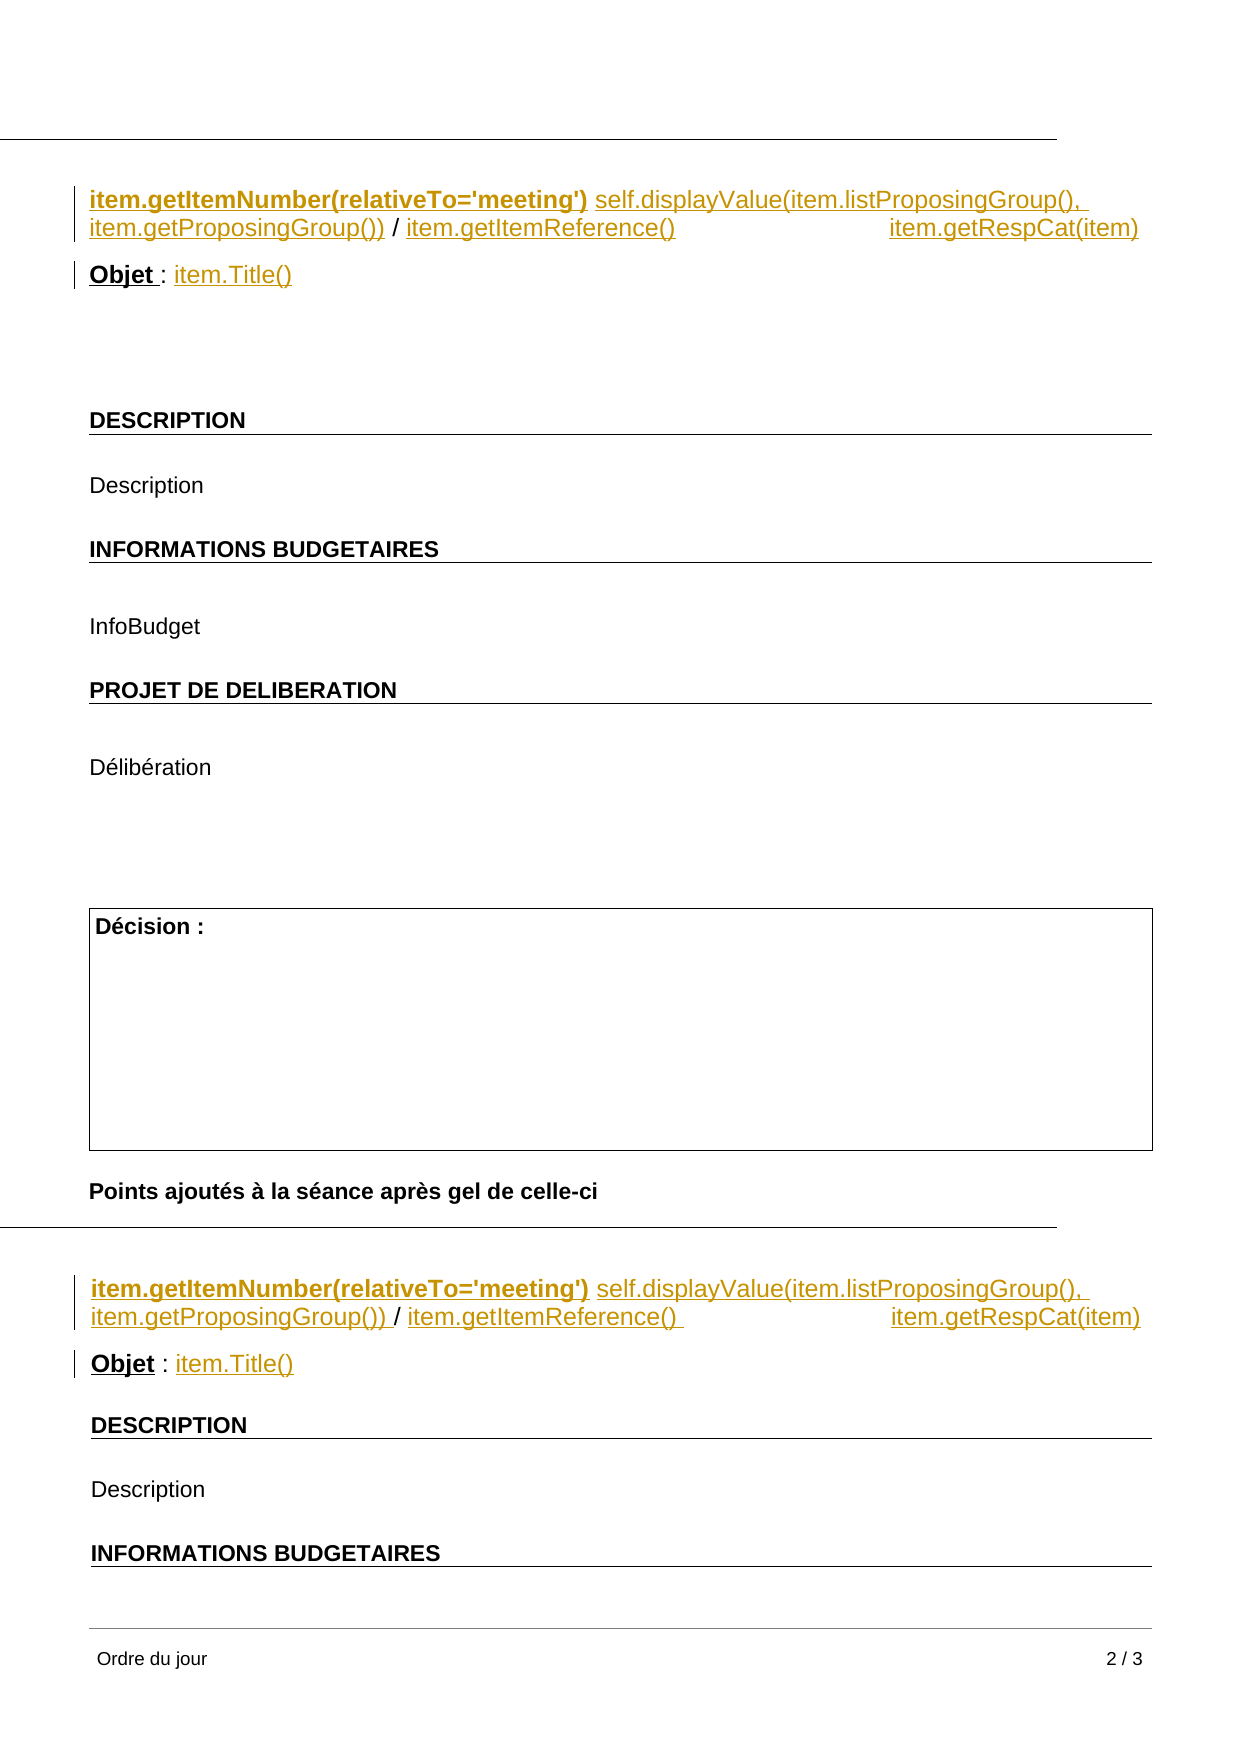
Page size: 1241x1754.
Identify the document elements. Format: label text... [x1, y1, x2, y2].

table_cell Description [91, 1439, 1152, 1541]
table_cell item.getItemNumber(relativeTo='meeting') self.displayValue(item.listProposingGroup(), item.getProposingGroup()) / item.getItemReference() item.getRespCat(item) Objet : item.Title() [91, 1262, 1152, 1384]
table_cell INFORMATIONS BUDGETAIRES [89, 536, 1152, 562]
table_cell DESCRIPTION [91, 1384, 1152, 1438]
table_cell Délibération [89, 704, 1152, 908]
text Points ajoutés à la séance après gel de celle-ci [88, 1179, 1152, 1205]
table_header Décision : [90, 909, 1152, 1150]
table_header [89, 116, 1152, 173]
table_cell Description [89, 435, 1152, 536]
table_cell InfoBudget [89, 563, 1152, 677]
table_cell DESCRIPTION [89, 351, 1152, 434]
table_cell INFORMATIONS BUDGETAIRES [91, 1541, 1152, 1566]
table_cell [91, 1567, 1152, 1605]
table_cell item.getItemNumber(relativeTo='meeting') self.displayValue(item.listProposingGroup(), item.getProposingGroup()) / item.getItemReference() item.getRespCat(item) Objet : item.Title() [89, 173, 1152, 351]
table_header [91, 1205, 1152, 1262]
table_cell PROJET DE DELIBERATION [89, 678, 1152, 703]
